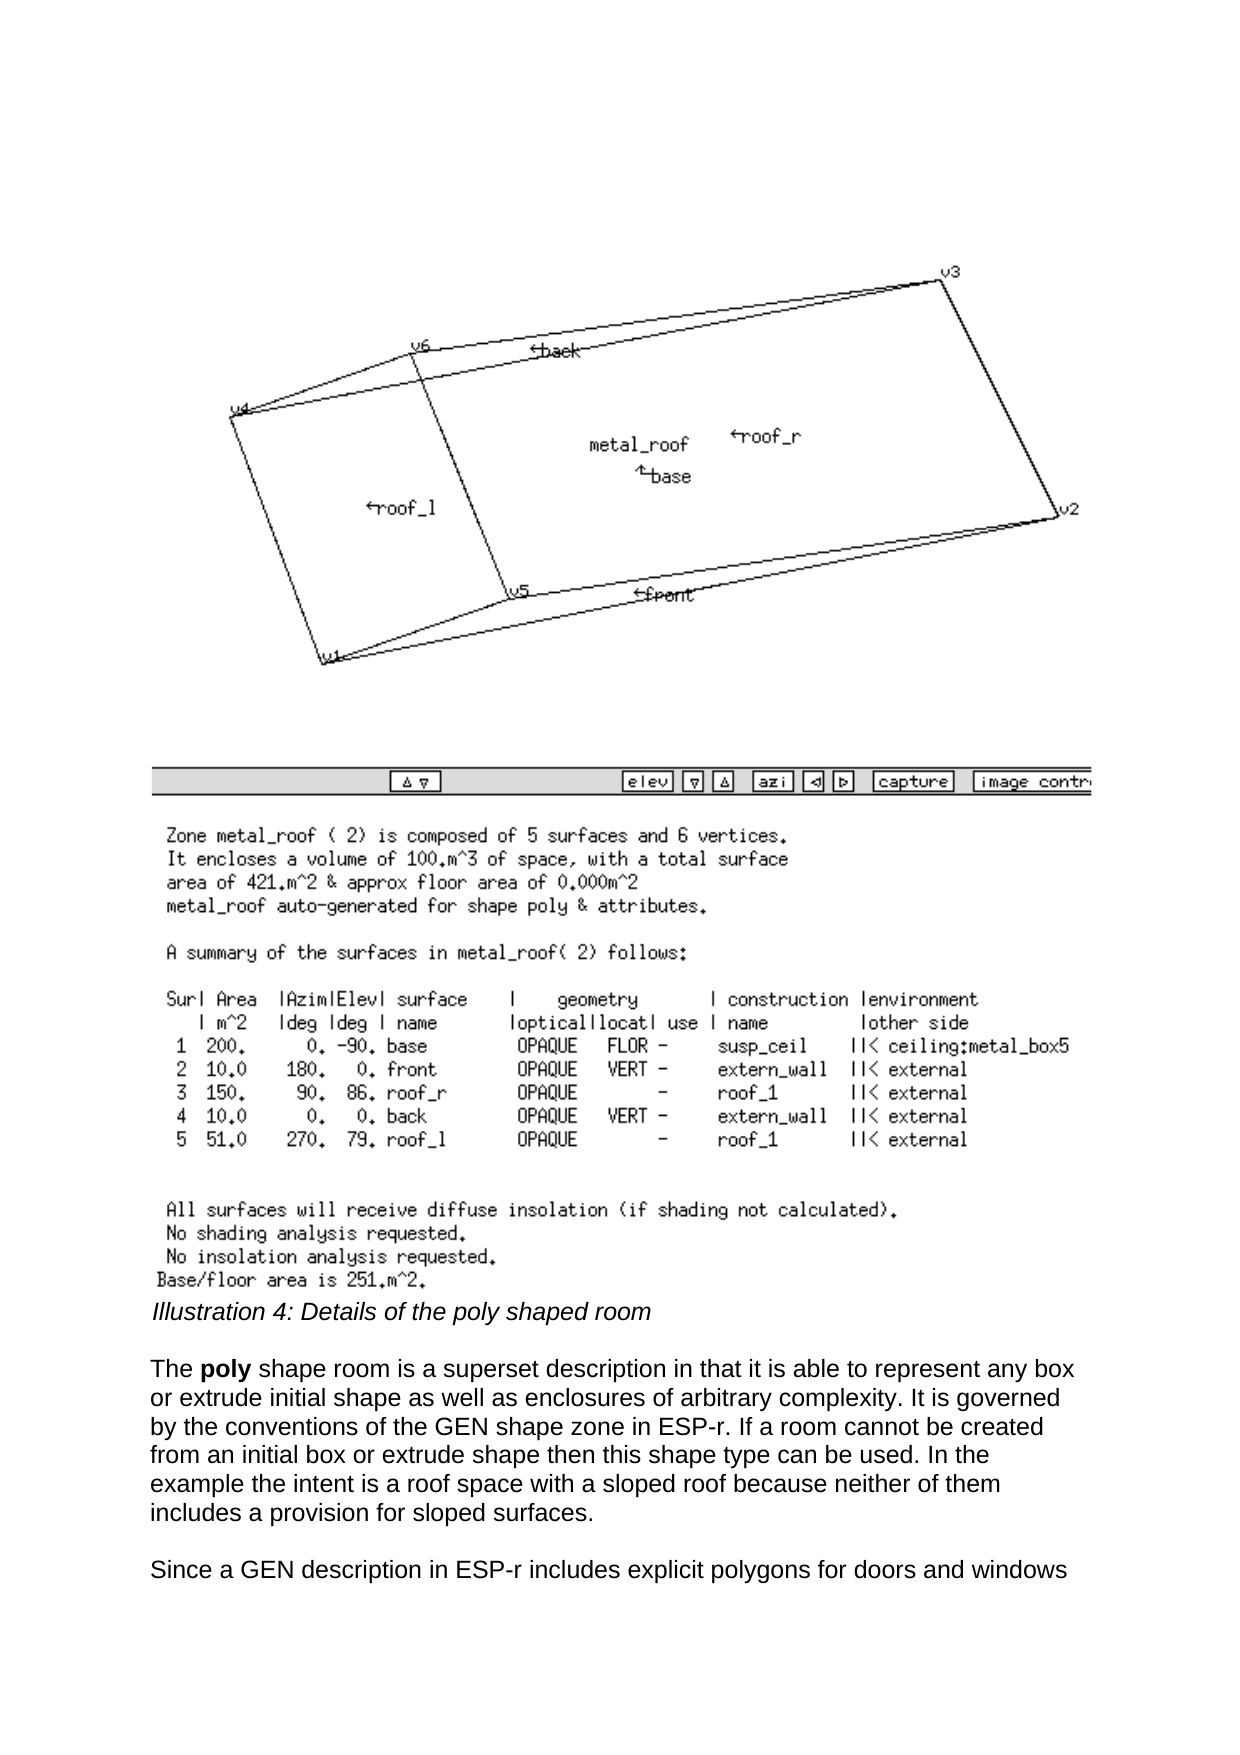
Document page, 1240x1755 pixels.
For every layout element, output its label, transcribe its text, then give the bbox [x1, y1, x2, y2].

text The poly shape room is a superset description in that it is able to represent any box or extrude initial shape as well as enclosures of arbitrary complexity. It is governed by the conventions of the GEN shape zone in ESP-r. If a room cannot be created from an initial box or extrude shape then this shape type can be used. In the example the intent is a roof space with a sloped roof because neither of them includes a provision for sloped surfaces. [150, 1354, 1089, 1526]
picture [151, 201, 1092, 1297]
text Illustration 4: Details of the poly shaped room [152, 1297, 1091, 1325]
text Since a GEN description in ESP-r includes explicit polygons for doors and windows [150, 1555, 1089, 1584]
